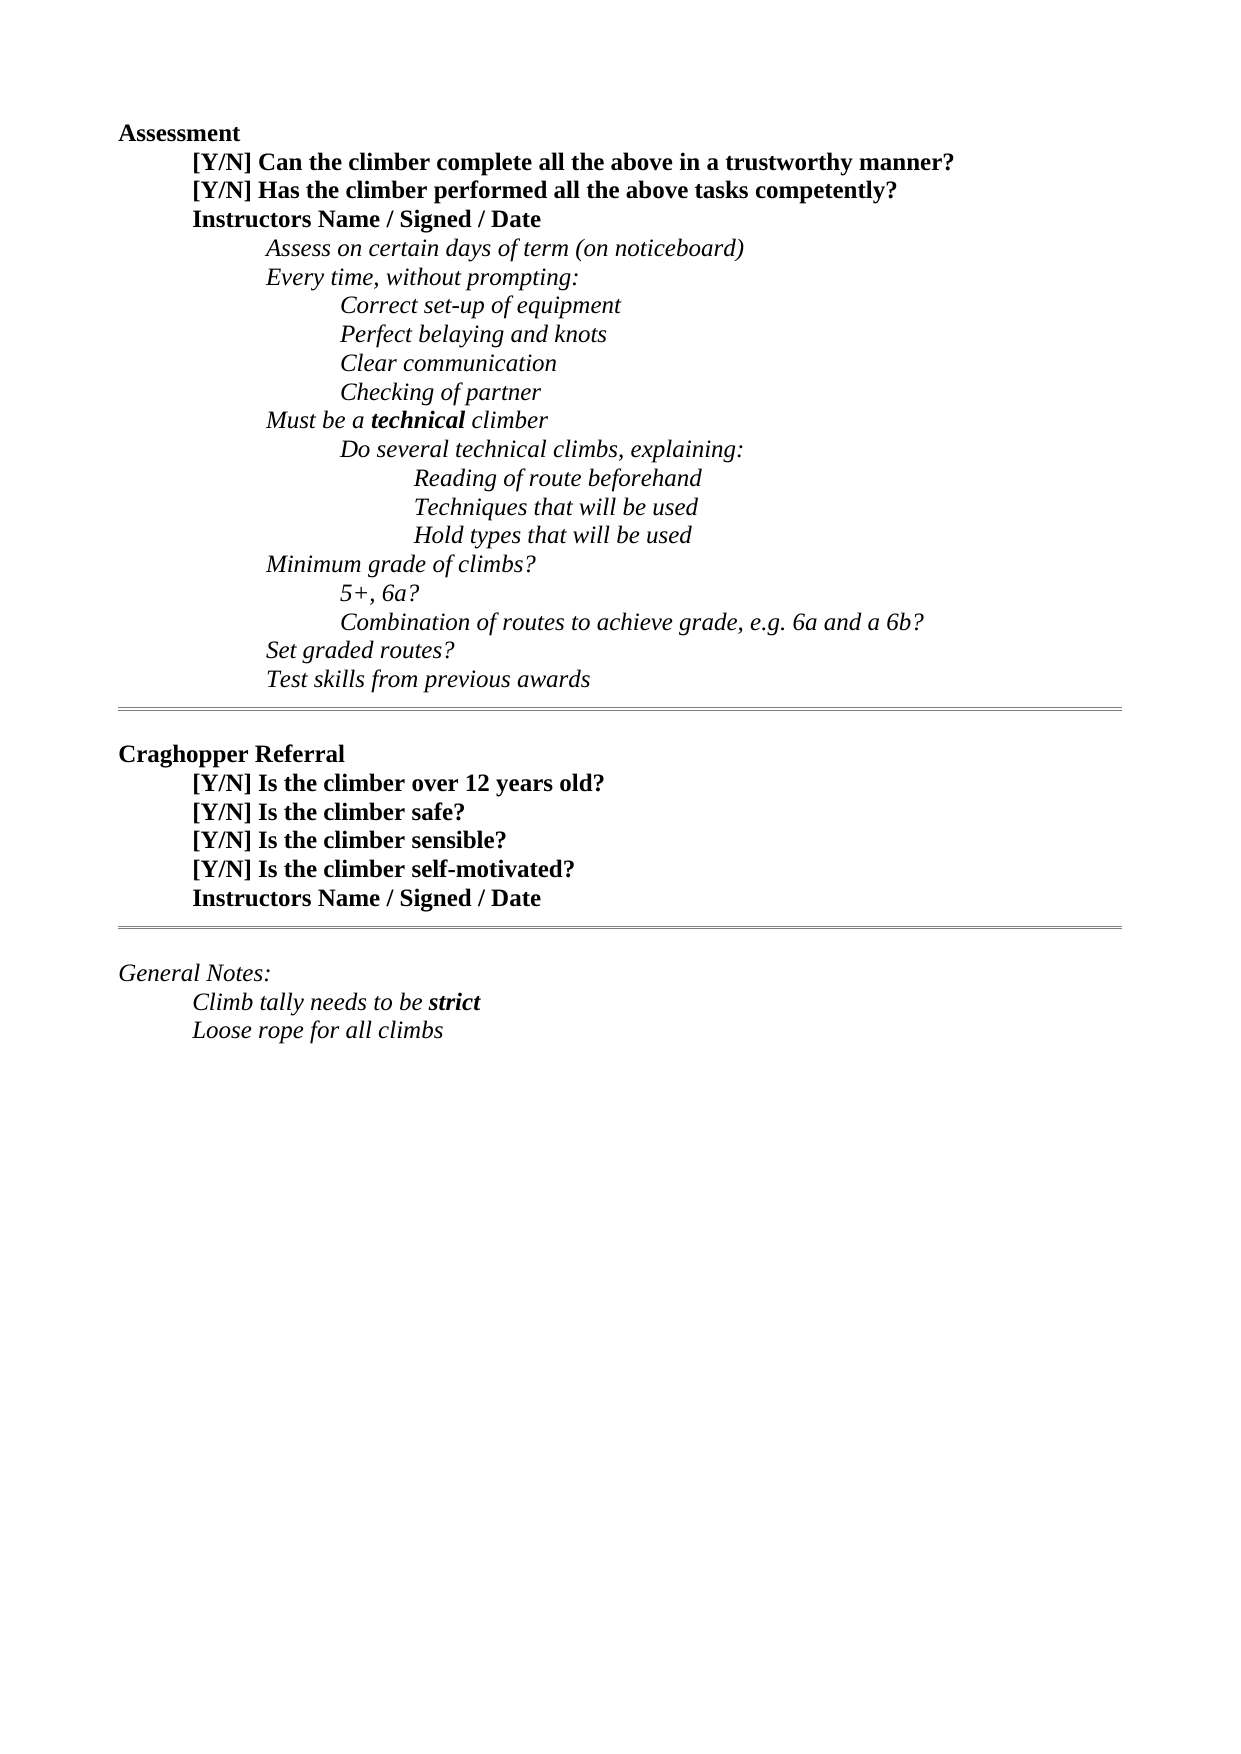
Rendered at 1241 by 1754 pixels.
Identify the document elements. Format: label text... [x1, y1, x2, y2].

text Correct set-up of equipment [340, 291, 1122, 319]
text [Y/N] Is the climber sensible? [192, 826, 1122, 854]
text Clear communication [340, 348, 1122, 377]
text Combination of routes to achieve grade, e.g. 6a and a 6b? [340, 607, 1122, 636]
text [Y/N] Is the climber safe? [192, 797, 1122, 826]
text Must be a technical climber [266, 406, 1122, 434]
text [Y/N] Is the climber self-motivated? [192, 854, 1122, 883]
text Assess on certain days of term (on noticeboard) [266, 233, 1122, 262]
text Hold types that will be used [413, 521, 1122, 549]
text Perfect belaying and knots [340, 319, 1122, 348]
text Set graded routes? [266, 636, 1122, 664]
text 5+, 6a? [340, 578, 1122, 607]
text Reading of route beforehand [413, 463, 1122, 492]
text Techniques that will be used [413, 492, 1122, 521]
text Instructors Name / Signed / Date [192, 883, 1122, 912]
text Climb tally needs to be strict [192, 987, 1122, 1015]
text Minimum grade of climbs? [266, 549, 1122, 578]
text Assessment [118, 118, 1122, 147]
text Do several technical climbs, explaining: [340, 434, 1122, 463]
text [Y/N] Is the climber over 12 years old? [192, 768, 1122, 797]
text Checking of partner [340, 377, 1122, 406]
text [Y/N] Can the climber complete all the above in a trustworthy manner? [192, 147, 1122, 176]
text Instructors Name / Signed / Date [192, 204, 1122, 233]
text Test skills from previous awards [266, 664, 1122, 693]
text Every time, without prompting: [266, 262, 1122, 291]
text Craghopper Referral [118, 739, 1122, 768]
text [Y/N] Has the climber performed all the above tasks competently? [192, 176, 1122, 204]
text Loose rope for all climbs [192, 1015, 1122, 1044]
text General Notes: [118, 958, 1122, 987]
